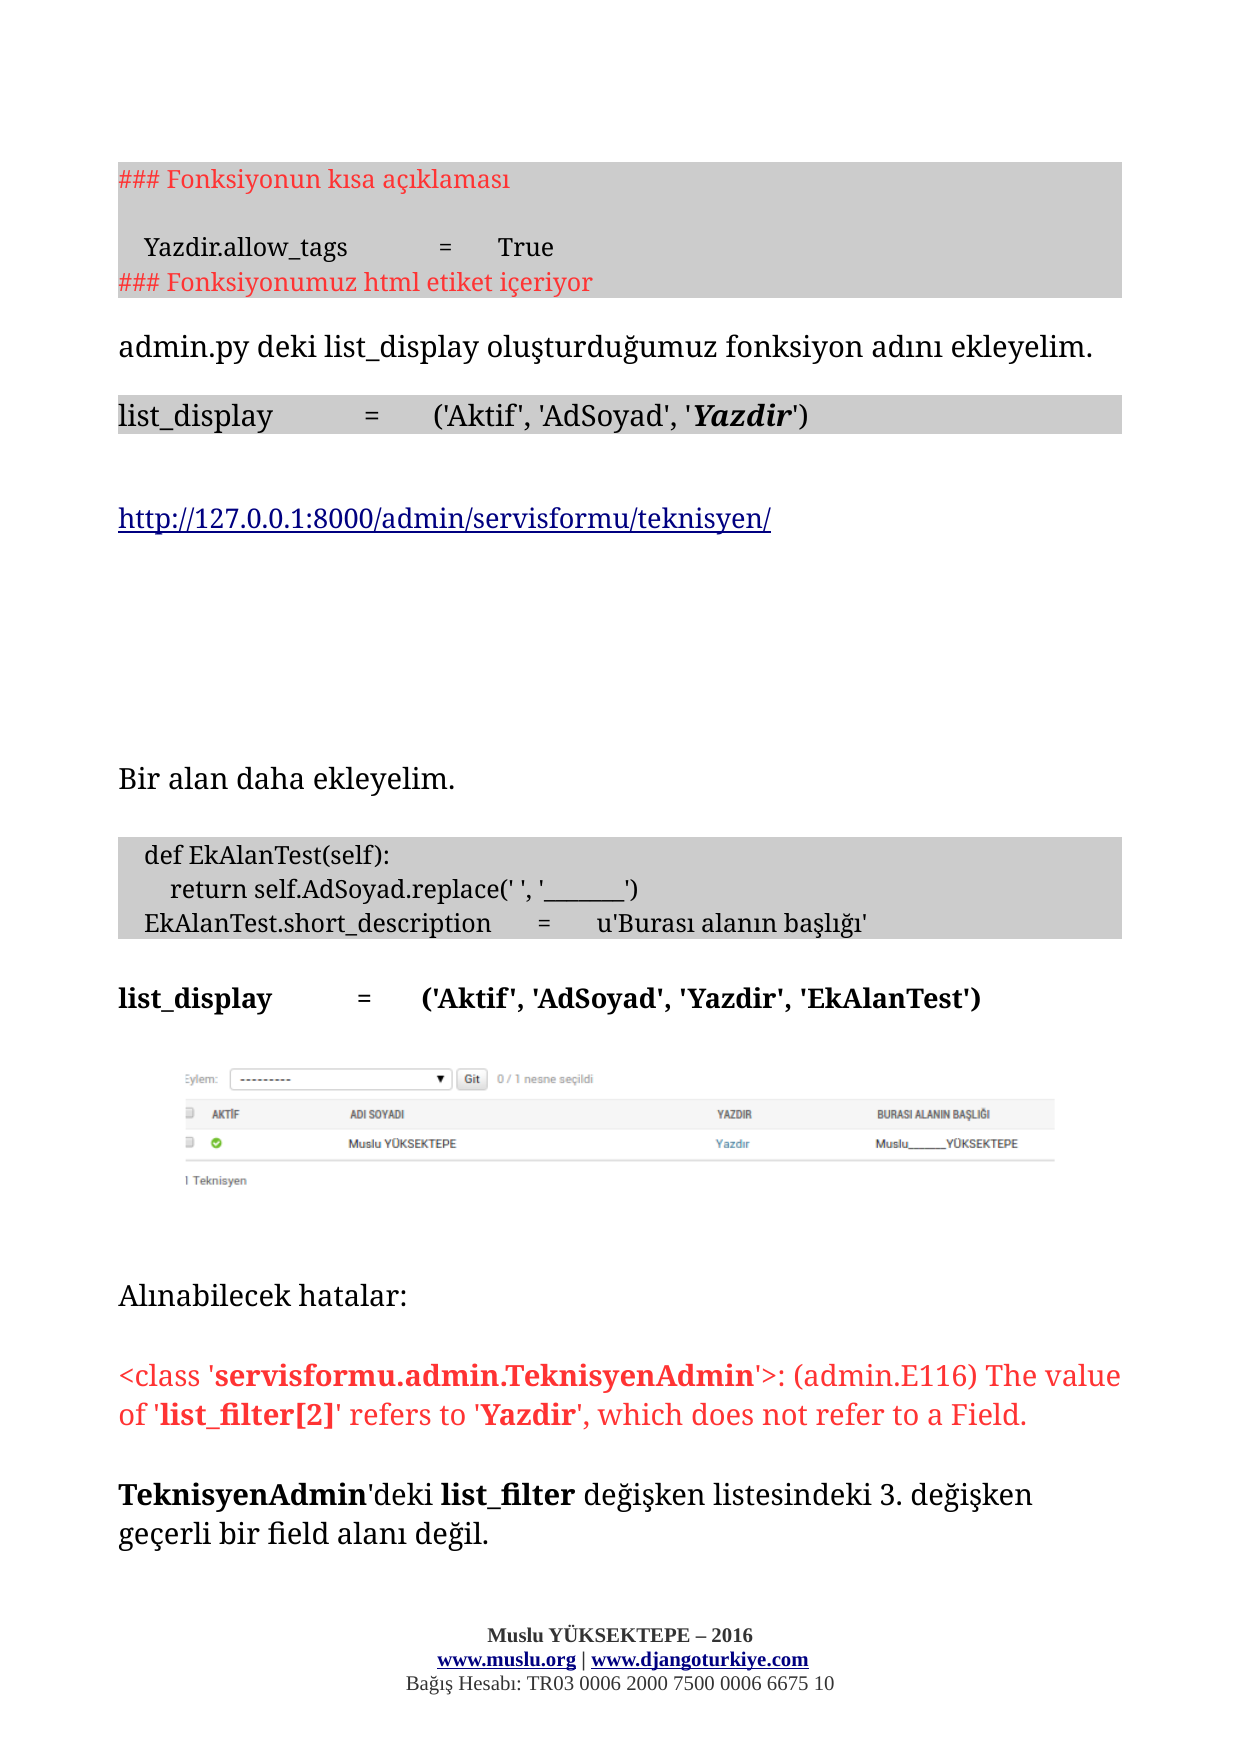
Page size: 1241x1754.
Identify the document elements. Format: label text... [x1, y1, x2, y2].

picture [185, 1055, 1055, 1197]
text admin.py deki list_display oluşturduğumuz fonksiyon adını ekleyelim. [118, 327, 1122, 366]
text def EkAlanTest(self): [118, 837, 1122, 871]
text Bir alan daha ekleyelim. [118, 758, 1122, 798]
text ### Fonksiyonun kısa açıklaması [118, 162, 1122, 196]
text Alınabilecek hatalar: [118, 1276, 1122, 1315]
text http://127.0.0.1:8000/admin/servisformu/teknisyen/ [118, 500, 1122, 537]
text list_display = ('Aktif', 'AdSoyad', 'Yazdir', 'EkAlanTest') [118, 979, 1122, 1016]
text TeknisyenAdmin'deki list_filter değişken listesindeki 3. değişken geçerli bir field alanı değil. [118, 1474, 1122, 1553]
text ### Fonksiyonumuz html etiket içeriyor [118, 264, 1122, 298]
text list_display = ('Aktif', 'AdSoyad', 'Yazdir') [118, 395, 1122, 434]
text Yazdir.allow_tags = True [118, 230, 1122, 264]
text return self.AdSoyad.replace(' ', '_______') [118, 871, 1122, 905]
text <class 'servisformu.admin.TeknisyenAdmin'>: (admin.E116) The value of 'list_filter[2]' refers to 'Yazdir', which does not refer to a Field. [118, 1355, 1122, 1434]
text EkAlanTest.short_description = u'Burası alanın başlığı' [118, 905, 1122, 939]
